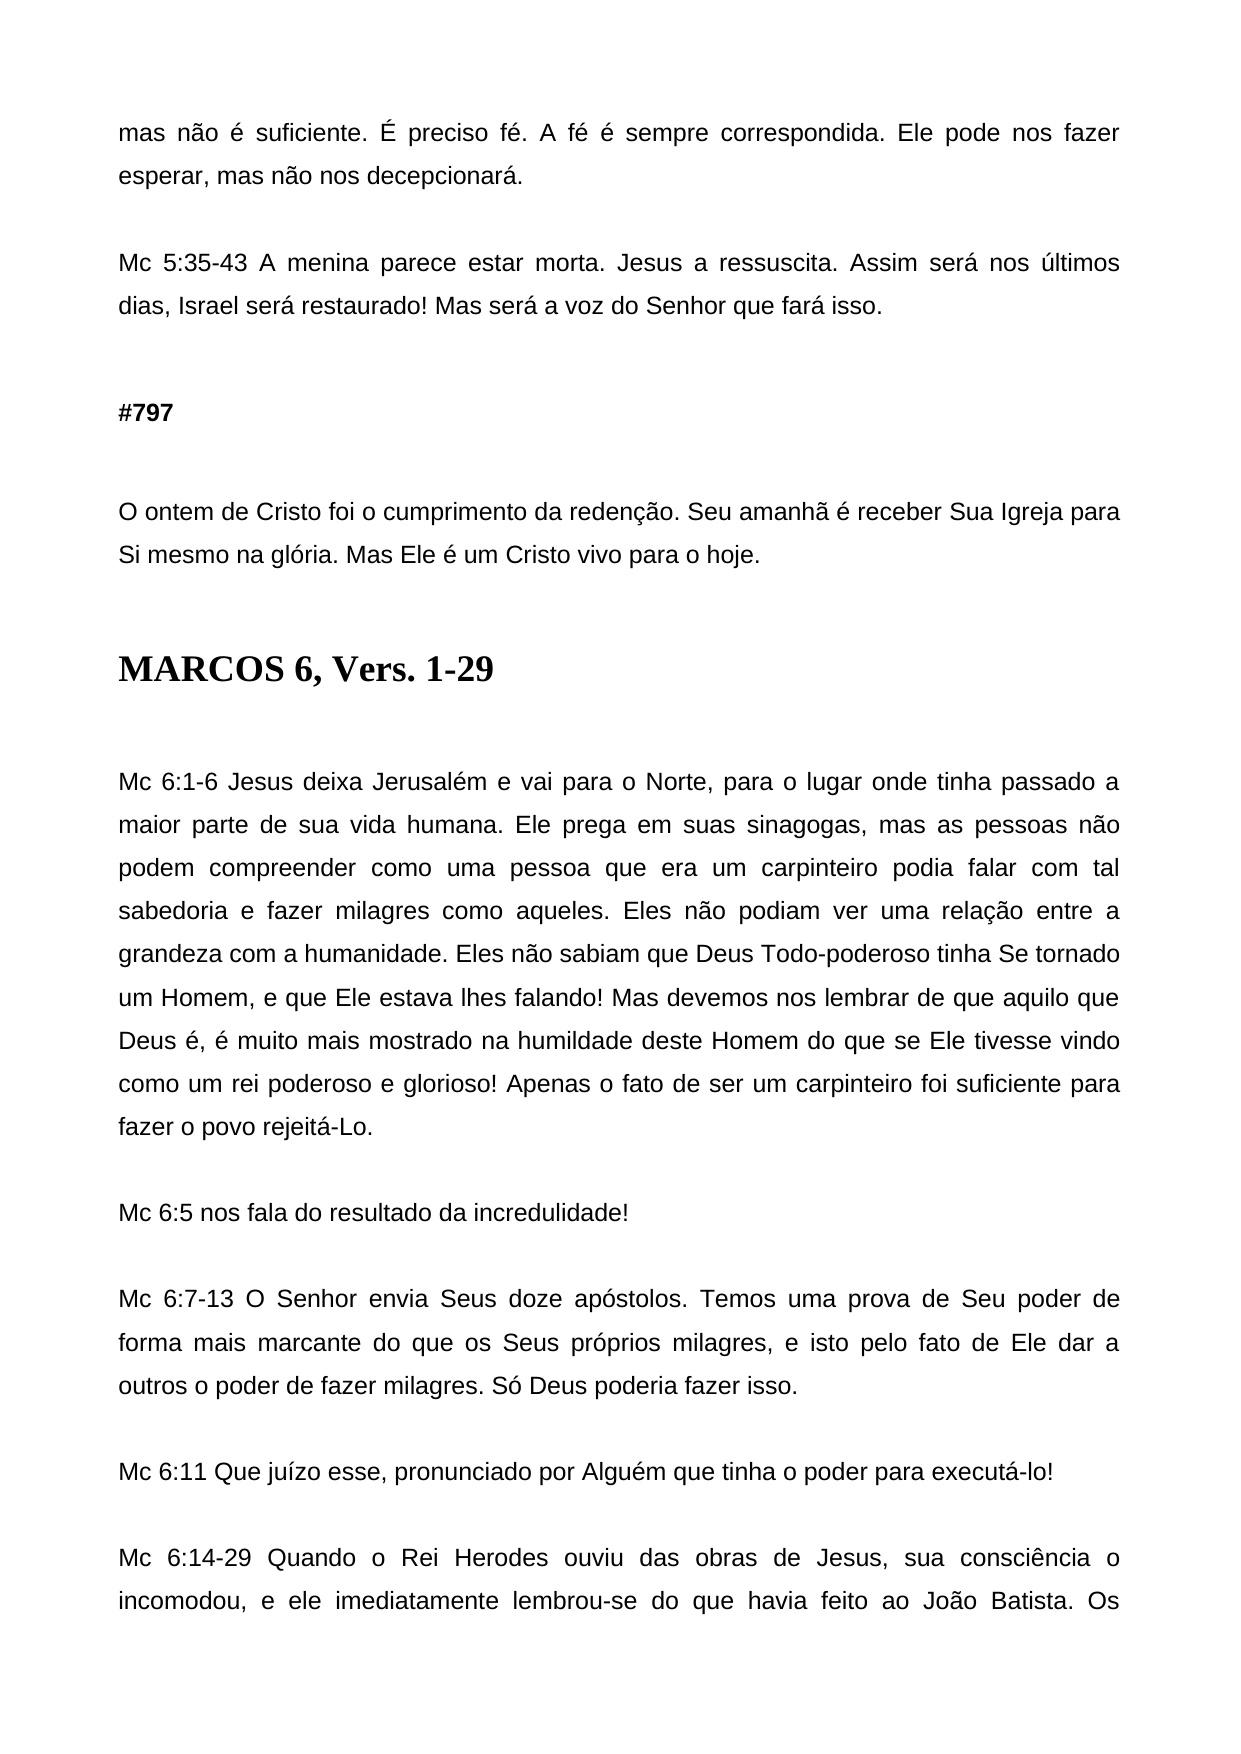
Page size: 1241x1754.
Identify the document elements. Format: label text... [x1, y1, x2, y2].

text O ontem de Cristo foi o cumprimento da redenção. Seu amanhã é receber Sua Igreja para Si mesmo na glória. Mas Ele é um Cristo vivo para o hoje. [118, 496, 1122, 568]
text mas não é suficiente. É preciso fé. A fé é sempre correspondida. Ele pode nos fazer esperar, mas não nos decepcionará. [118, 118, 1122, 190]
subtitle MARCOS 6, Vers. 1-29 [118, 647, 1122, 690]
text Mc 6:1-6 Jesus deixa Jerusalém e vai para o Norte, para o lugar onde tinha passado a maior parte de sua vida humana. Ele prega em suas sinagogas, mas as pessoas não podem compreender como uma pessoa que era um carpinteiro podia falar com tal sabedoria e fazer milagres como aqueles. Eles não podiam ver uma relação entre a grandeza com a humanidade. Eles não sabiam que Deus Todo-poderoso tinha Se tornado um Homem, e que Ele estava lhes falando! Mas devemos nos lembrar de que aquilo que Deus é, é muito mais mostrado na humildade deste Homem do que se Ele tivesse vindo como um rei poderoso e glorioso! Apenas o fato de ser um carpinteiro foi suficiente para fazer o povo rejeitá-Lo. [118, 767, 1122, 1141]
text Mc 5:35-43 A menina parece estar morta. Jesus a ressuscita. Assim será nos últimos dias, Israel será restaurado! Mas será a voz do Senhor que fará isso. [118, 247, 1122, 319]
text Mc 6:14-29 Quando o Rei Herodes ouviu das obras de Jesus, sua consciência o incomodou, e ele imediatamente lembrou-se do que havia feito ao João Batista. Os [118, 1543, 1122, 1615]
text Mc 6:5 nos fala do resultado da incredulidade! [118, 1198, 1122, 1227]
text Mc 6:11 Que juízo esse, pronunciado por Alguém que tinha o poder para executá-lo! [118, 1457, 1122, 1486]
text Mc 6:7-13 O Senhor envia Seus doze apóstolos. Temos uma prova de Seu poder de forma mais marcante do que os Seus próprios milagres, e isto pelo fato de Ele dar a outros o poder de fazer milagres. Só Deus poderia fazer isso. [118, 1284, 1122, 1399]
subtitle #797 [118, 398, 1122, 426]
